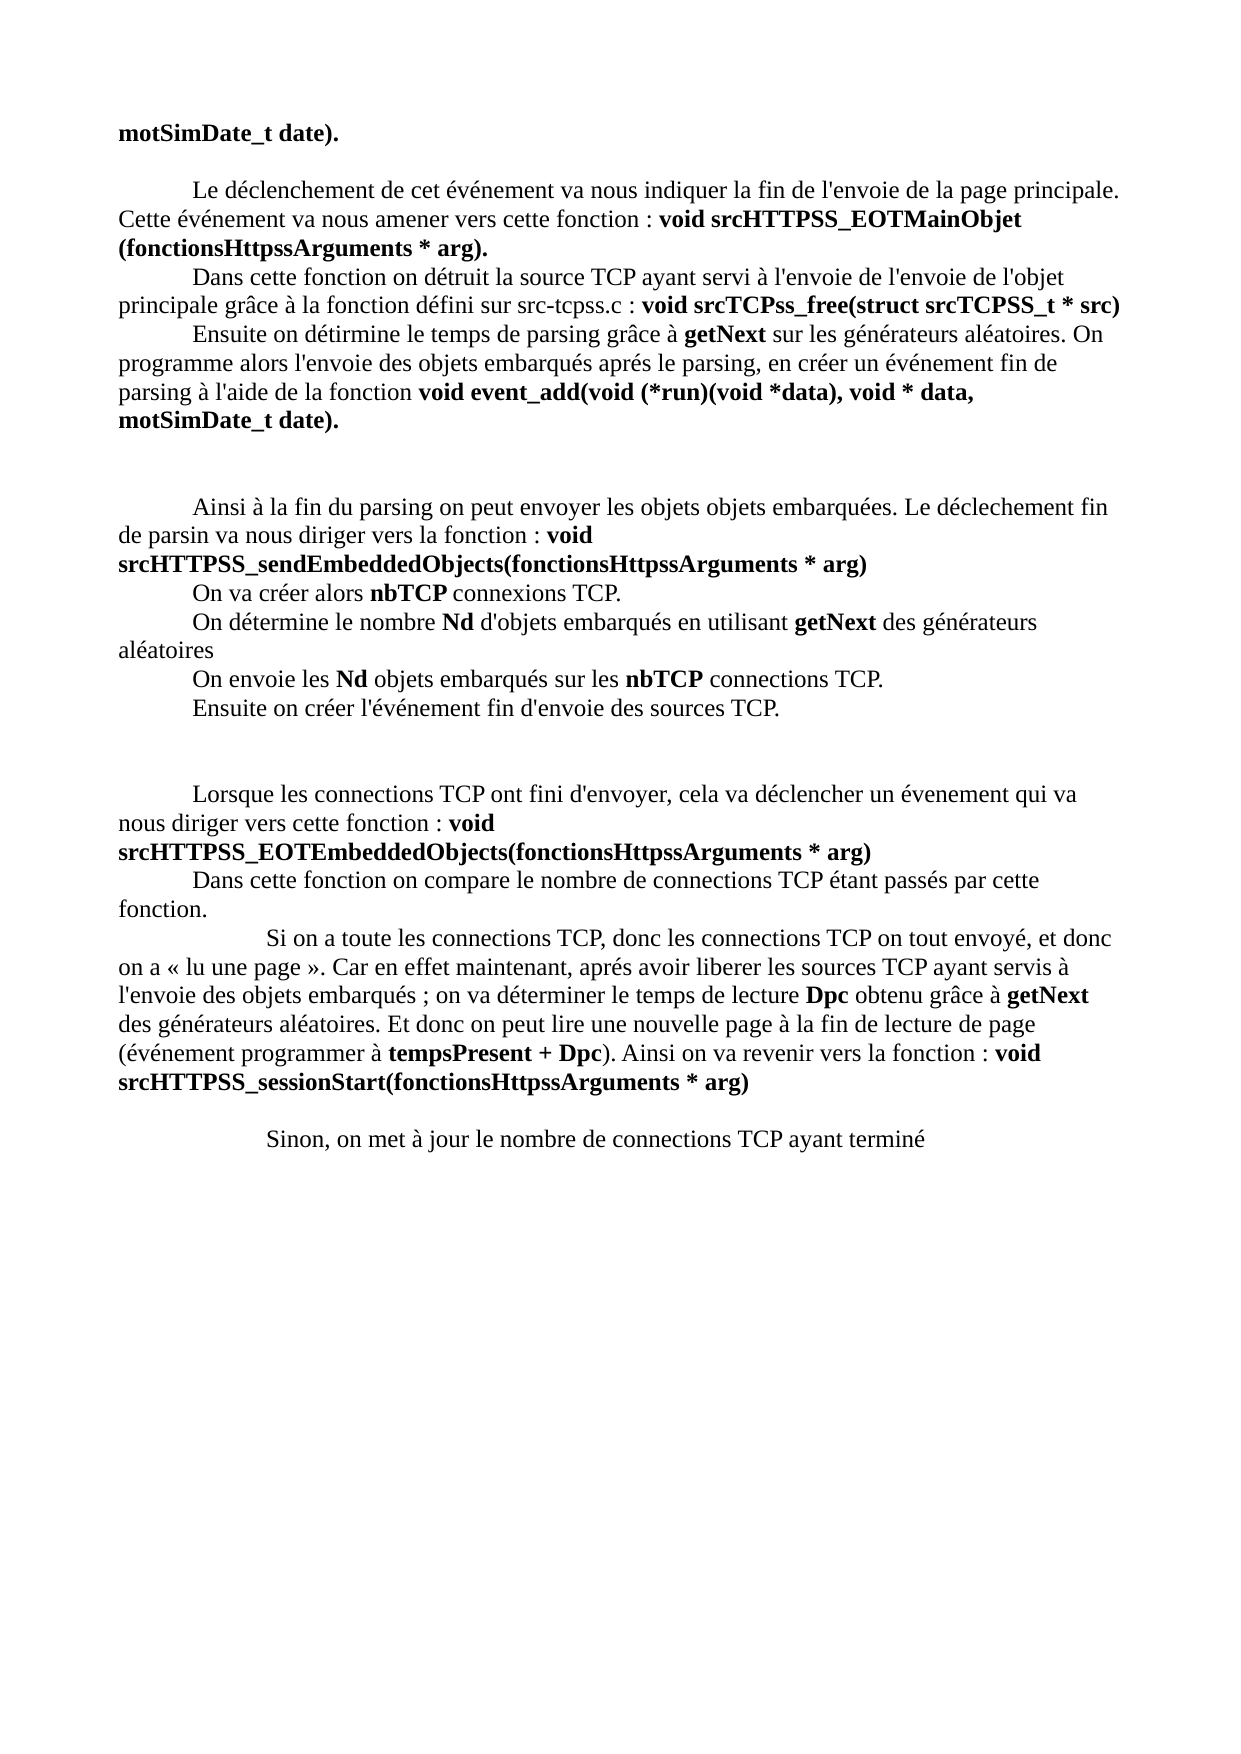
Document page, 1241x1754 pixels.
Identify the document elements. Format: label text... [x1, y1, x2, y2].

text Dans cette fonction on détruit la source TCP ayant servi à l'envoie de l'envoie de l'objet principale grâce à la fonction défini sur src-tcpss.c : void srcTCPss_free(struct srcTCPSS_t * src) [118, 262, 1122, 319]
text Le déclenchement de cet événement va nous indiquer la fin de l'envoie de la page principale. Cette événement va nous amener vers cette fonction : void srcHTTPSS_EOTMainObjet (fonctionsHttpssArguments * arg). [118, 176, 1122, 262]
text Ainsi à la fin du parsing on peut envoyer les objets objets embarquées. Le déclechement fin de parsin va nous diriger vers la fonction : void srcHTTPSS_sendEmbeddedObjects(fonctionsHttpssArguments * arg) [118, 492, 1122, 578]
text On détermine le nombre Nd d'objets embarqués en utilisant getNext des générateurs aléatoires [118, 607, 1122, 664]
text On envoie les Nd objets embarqués sur les nbTCP connections TCP. [118, 664, 1122, 693]
text Lorsque les connections TCP ont fini d'envoyer, cela va déclencher un évenement qui va nous diriger vers cette fonction : void srcHTTPSS_EOTEmbeddedObjects(fonctionsHttpssArguments * arg) [118, 779, 1122, 866]
text Dans cette fonction on compare le nombre de connections TCP étant passés par cette fonction. [118, 866, 1122, 923]
text On va créer alors nbTCP connexions TCP. [118, 578, 1122, 607]
text Sinon, on met à jour le nombre de connections TCP ayant terminé [118, 1124, 1122, 1153]
text motSimDate_t date). [118, 118, 1122, 147]
text Ensuite on créer l'événement fin d'envoie des sources TCP. [118, 693, 1122, 722]
text Ensuite on détirmine le temps de parsing grâce à getNext sur les générateurs aléatoires. On programme alors l'envoie des objets embarqués aprés le parsing, en créer un événement fin de parsing à l'aide de la fonction void event_add(void (*run)(void *data), void * data, motSimDate_t date). [118, 319, 1122, 434]
text Si on a toute les connections TCP, donc les connections TCP on tout envoyé, et donc on a « lu une page ». Car en effet maintenant, aprés avoir liberer les sources TCP ayant servis à l'envoie des objets embarqués ; on va déterminer le temps de lecture Dpc obtenu grâce à getNext des générateurs aléatoires. Et donc on peut lire une nouvelle page à la fin de lecture de page (événement programmer à tempsPresent + Dpc). Ainsi on va revenir vers la fonction : void srcHTTPSS_sessionStart(fonctionsHttpssArguments * arg) [118, 923, 1122, 1096]
